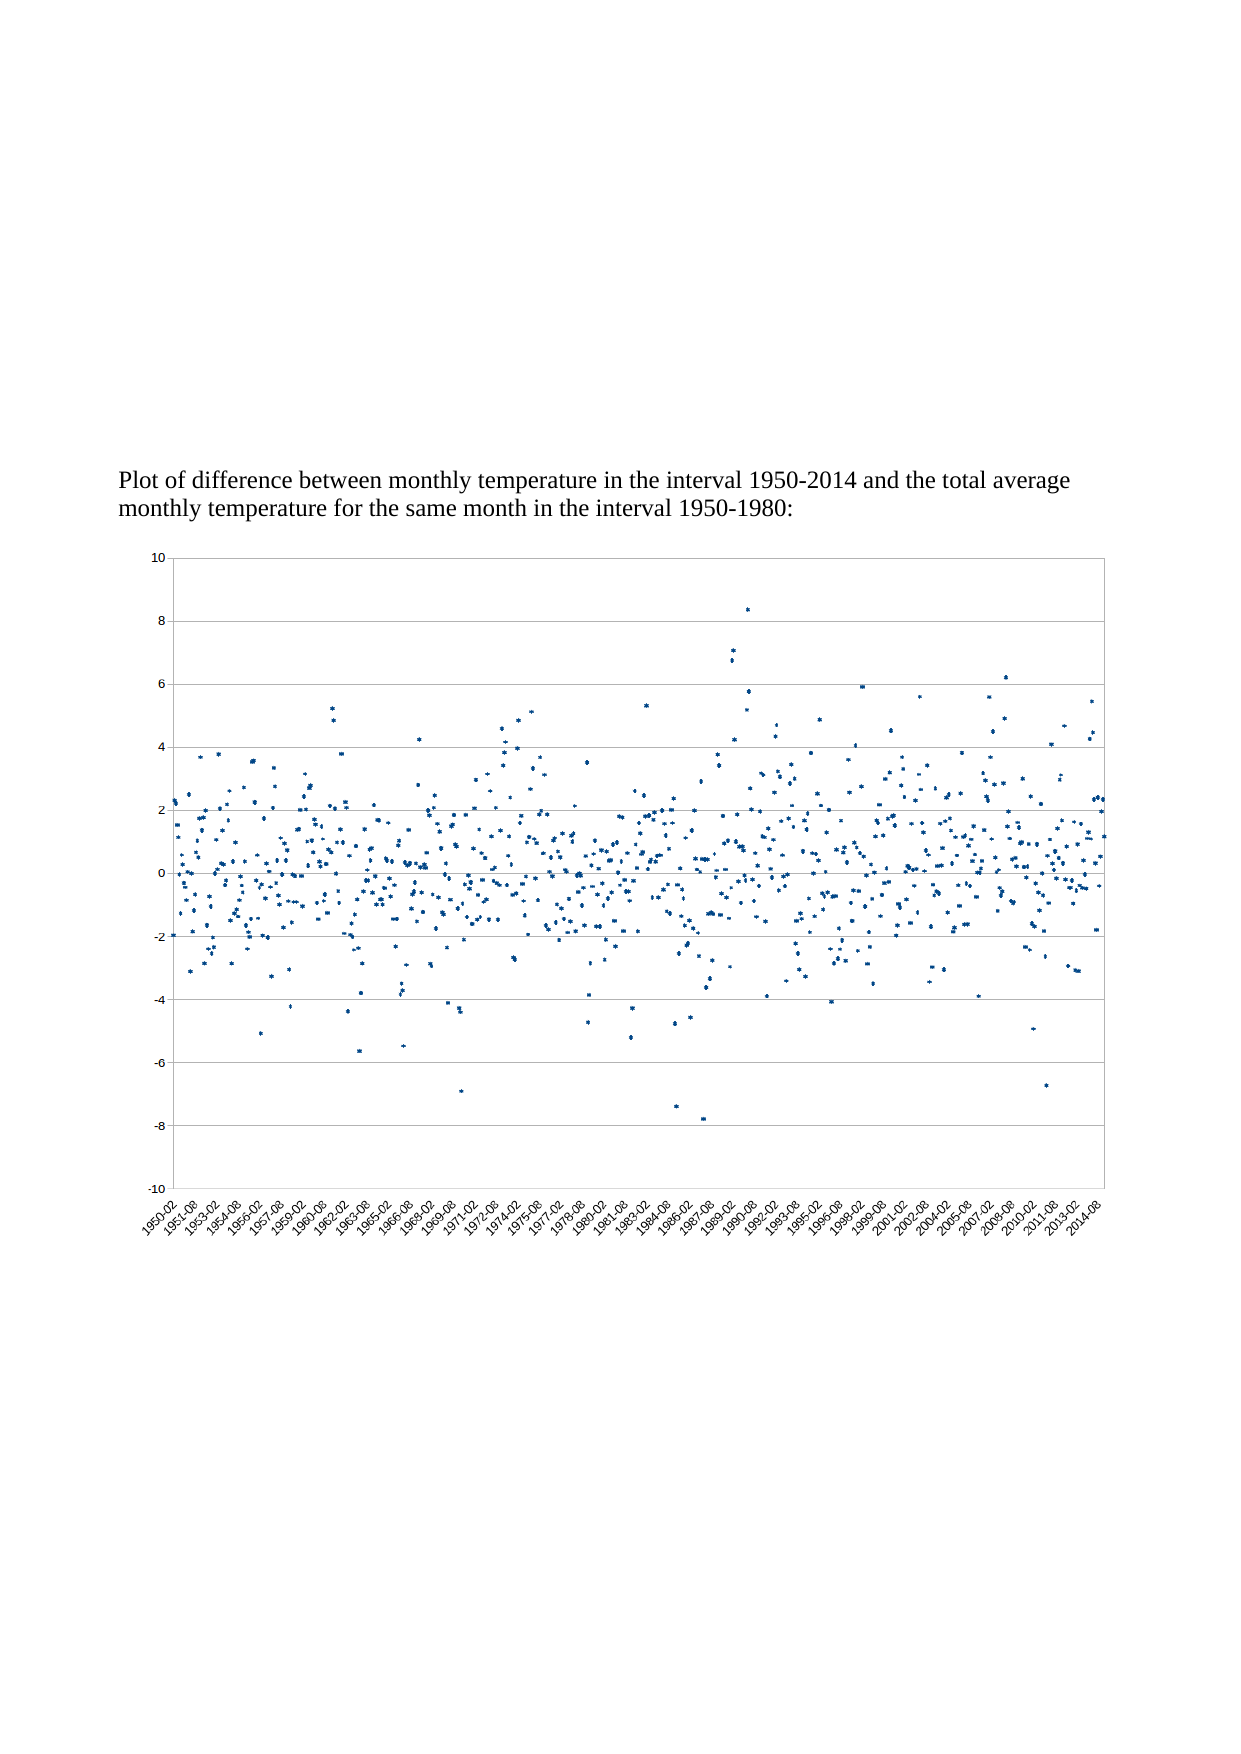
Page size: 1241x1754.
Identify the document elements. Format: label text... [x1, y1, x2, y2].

picture [118, 536, 1123, 1252]
text Plot of difference between monthly temperature in the interval 1950-2014 and the total average monthly temperature for the same month in the interval 1950-1980: [118, 465, 1122, 522]
